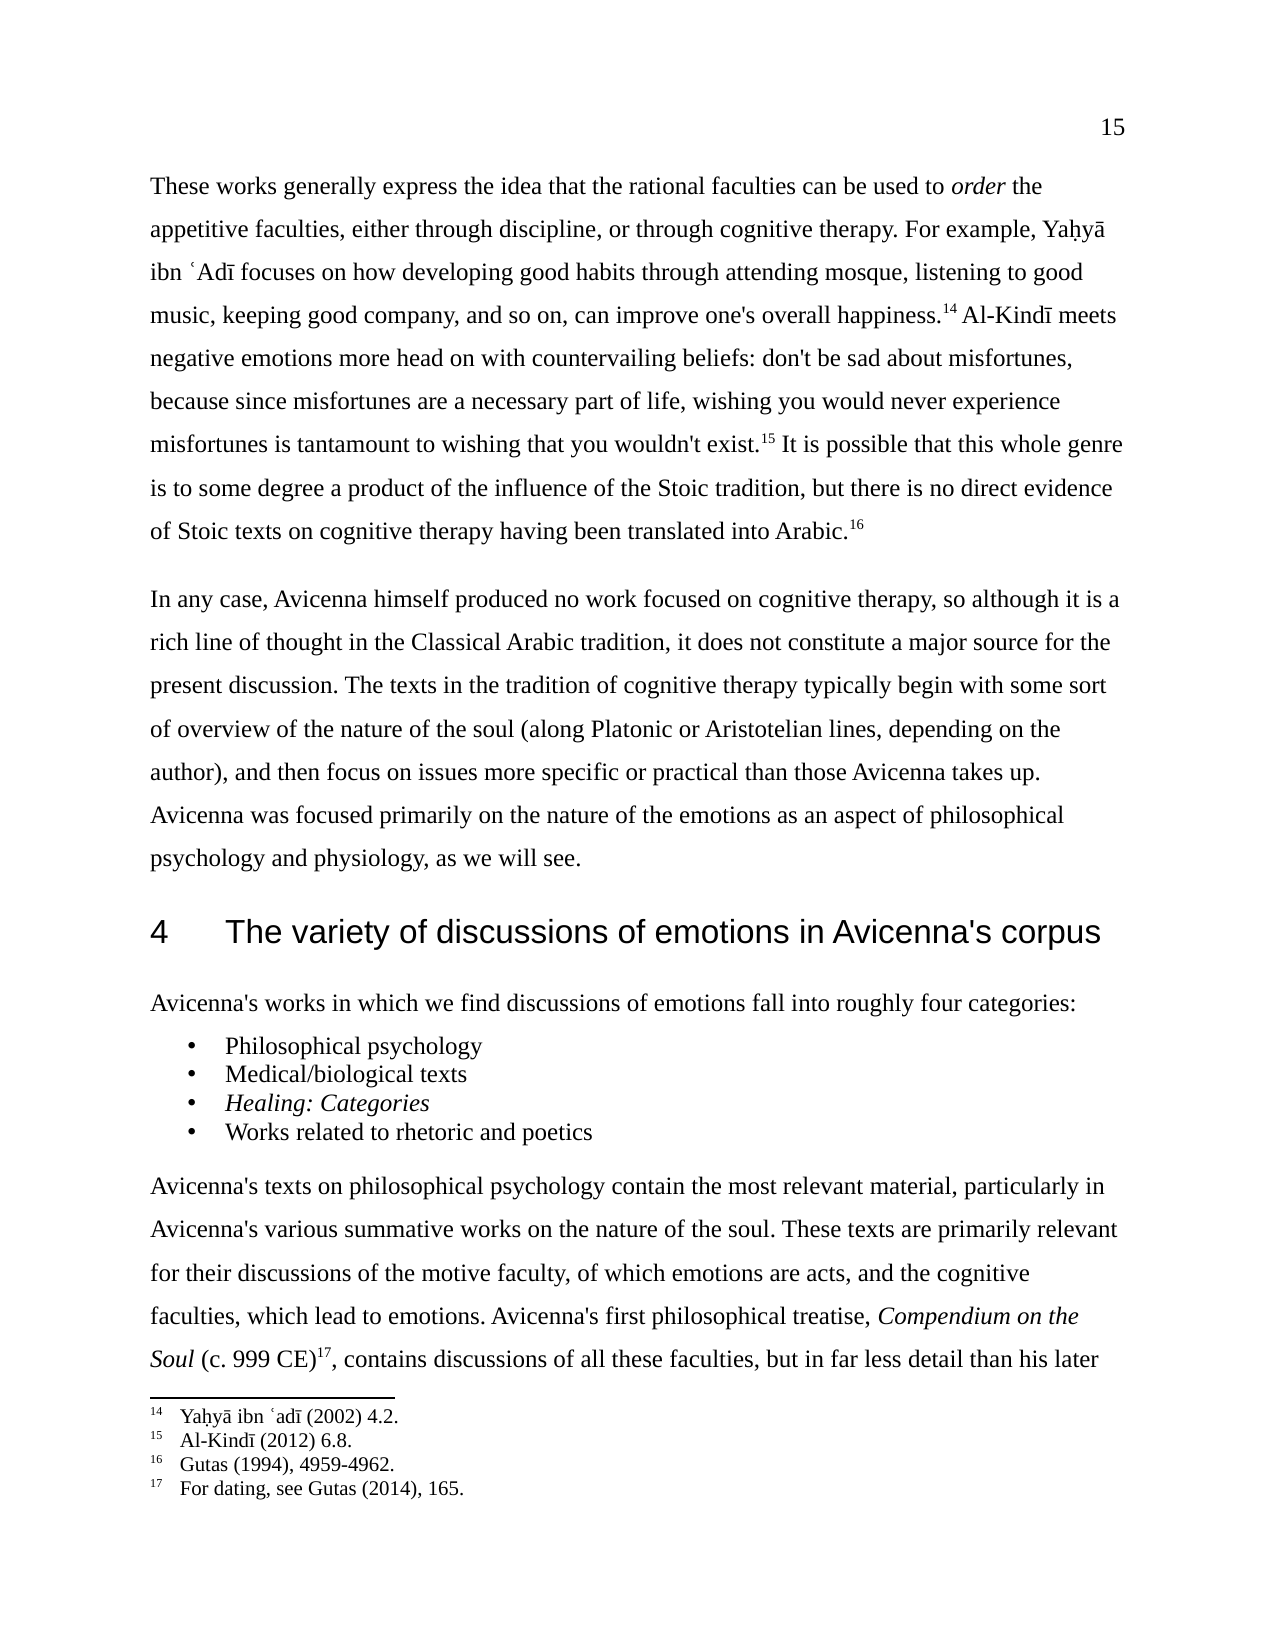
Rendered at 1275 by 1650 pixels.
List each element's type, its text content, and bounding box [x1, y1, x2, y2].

list Healing: Categories [187, 1088, 1125, 1117]
subtitle 4 The variety of discussions of emotions in Avicenna's corpus [150, 912, 1125, 950]
list Medical/biological texts [187, 1059, 1125, 1088]
text These works generally express the idea that the rational faculties can be used to order the appetitive faculties, either through discipline, or through cognitive therapy. For example, Yaḥyā ibn ʿAdī focuses on how developing good habits through attending mosque, listening to good music, keeping good company, and so on, can improve one's overall happiness. Al-Kindī meets negative emotions more head on with countervailing beliefs: don't be sad about misfortunes, because since misfortunes are a necessary part of life, wishing you would never experience misfortunes is tantamount to wishing that you wouldn't exist. It is possible that this whole genre is to some degree a product of the influence of the Stoic tradition, but there is no direct evidence of Stoic texts on cognitive therapy having been translated into Arabic. [150, 171, 1125, 544]
text Al-Kindī (2012) 6.8. [150, 1428, 1125, 1452]
text Avicenna's texts on philosophical psychology contain the most relevant material, particularly in Avicenna's various summative works on the nature of the soul. These texts are primarily relevant for their discussions of the motive faculty, of which emotions are acts, and the cognitive faculties, which lead to emotions. Avicenna's first philosophical treatise, Compendium on the Soul (c. 999 CE), contains discussions of all these faculties, but in far less detail than his later [150, 1171, 1125, 1373]
text Avicenna's works in which we find discussions of emotions fall into roughly four categories: [150, 988, 1125, 1016]
text Yaḥyā ibn ʿadī (2002) 4.2. [150, 1404, 1125, 1428]
text Gutas (1994), 4959-4962. [150, 1452, 1125, 1476]
text For dating, see Gutas (2014), 165. [150, 1476, 1125, 1500]
list Works related to rhetoric and poetics [187, 1117, 1125, 1146]
text In any case, Avicenna himself produced no work focused on cognitive therapy, so although it is a rich line of thought in the Classical Arabic tradition, it does not constitute a major source for the present discussion. The texts in the tradition of cognitive therapy typically begin with some sort of overview of the nature of the soul (along Platonic or Aristotelian lines, depending on the author), and then focus on issues more specific or practical than those Avicenna takes up. Avicenna was focused primarily on the nature of the emotions as an aspect of philosophical psychology and physiology, as we will see. [150, 584, 1125, 872]
list Philosophical psychology [187, 1031, 1125, 1059]
